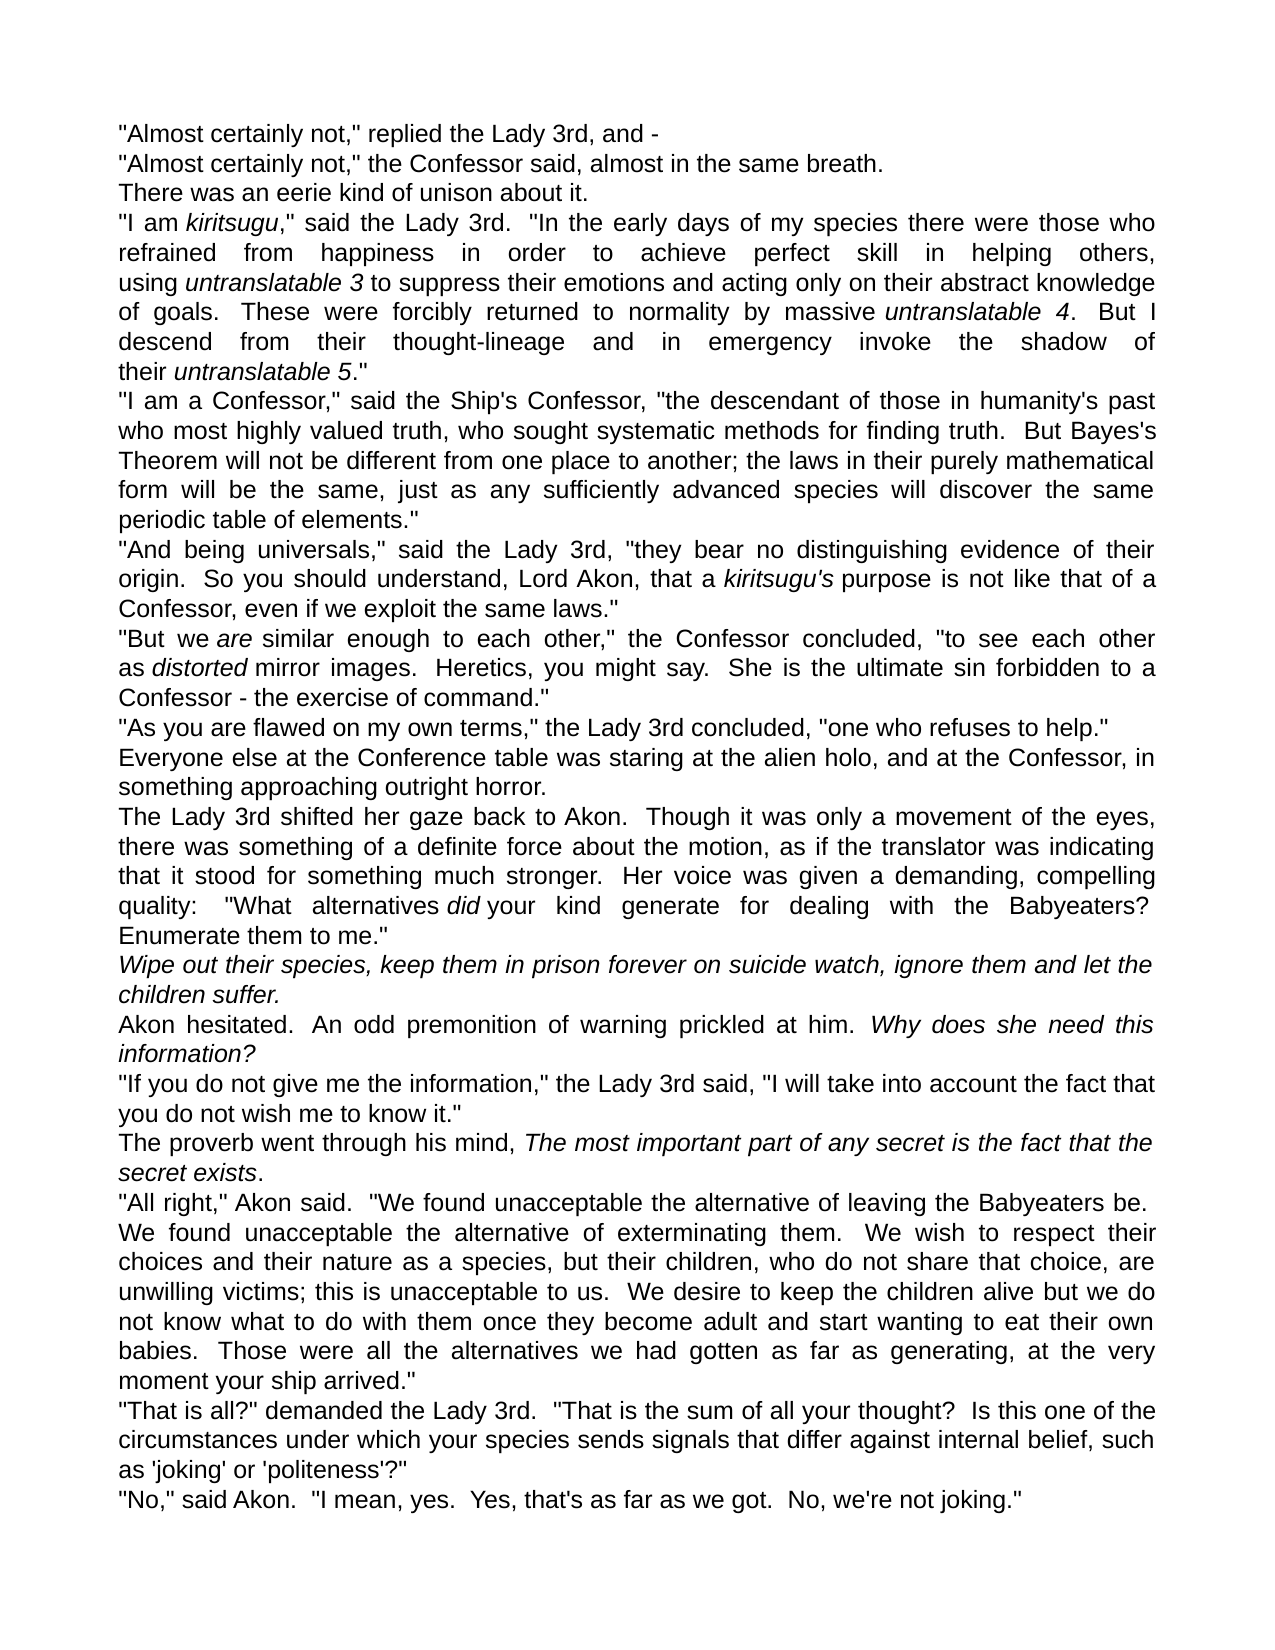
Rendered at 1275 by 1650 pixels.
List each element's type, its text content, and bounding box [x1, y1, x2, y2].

text "That is all?" demanded the Lady 3rd. "That is the sum of all your thought? Is this one of the circumstances under which your species sends signals that differ against internal belief, such as 'joking' or 'politeness'?" [118, 1395, 1157, 1484]
text "And being universals," said the Lady 3rd, "they bear no distinguishing evidence of their origin. So you should understand, Lord Akon, that a kiritsugu's purpose is not like that of a Confessor, even if we exploit the same laws." [118, 534, 1157, 623]
text "If you do not give me the information," the Lady 3rd said, "I will take into account the fact that you do not wish me to know it." [118, 1068, 1157, 1127]
text "I am a Confessor," said the Ship's Confessor, "the descendant of those in humanity's past who most highly valued truth, who sought systematic methods for finding truth. But Bayes's Theorem will not be different from one place to another; the laws in their purely mathematical form will be the same, just as any sufficiently advanced species will discover the same periodic table of elements." [118, 385, 1157, 534]
text Akon hesitated. An odd premonition of warning prickled at him. Why does she need this information? [118, 1009, 1157, 1068]
text There was an eerie kind of unison about it. [118, 177, 1157, 207]
text "As you are flawed on my own terms," the Lady 3rd concluded, "one who refuses to help." [118, 712, 1157, 742]
text "I am kiritsugu," said the Lady 3rd. "In the early days of my species there were those who refrained from happiness in order to achieve perfect skill in helping others, using untranslatable 3 to suppress their emotions and acting only on their abstract knowledge of goals. These were forcibly returned to normality by massive untranslatable 4. But I descend from their thought-lineage and in emergency invoke the shadow of their untranslatable 5." [118, 207, 1157, 385]
text "Almost certainly not," the Confessor said, almost in the same breath. [118, 148, 1157, 177]
text "But we are similar enough to each other," the Confessor concluded, "to see each other as distorted mirror images. Heretics, you might say. She is the ultimate sin forbidden to a Confessor - the exercise of command." [118, 623, 1157, 712]
text "Almost certainly not," replied the Lady 3rd, and - [118, 118, 1157, 148]
text Wipe out their species, keep them in prison forever on suicide watch, ignore them and let the children suffer. [118, 949, 1157, 1009]
text "No," said Akon. "I mean, yes. Yes, that's as far as we got. No, we're not joking." [118, 1484, 1157, 1513]
text The Lady 3rd shifted her gaze back to Akon. Though it was only a movement of the eyes, there was something of a definite force about the motion, as if the translator was indicating that it stood for something much stronger. Her voice was given a demanding, compelling quality: "What alternatives did your kind generate for dealing with the Babyeaters? Enumerate them to me." [118, 801, 1157, 949]
text "All right," Akon said. "We found unacceptable the alternative of leaving the Babyeaters be. We found unacceptable the alternative of exterminating them. We wish to respect their choices and their nature as a species, but their children, who do not share that choice, are unwilling victims; this is unacceptable to us. We desire to keep the children alive but we do not know what to do with them once they become adult and start wanting to eat their own babies. Those were all the alternatives we had gotten as far as generating, at the very moment your ship arrived." [118, 1187, 1157, 1395]
text Everyone else at the Conference table was staring at the alien holo, and at the Confessor, in something approaching outright horror. [118, 742, 1157, 801]
text The proverb went through his mind, The most important part of any secret is the fact that the secret exists. [118, 1127, 1157, 1187]
